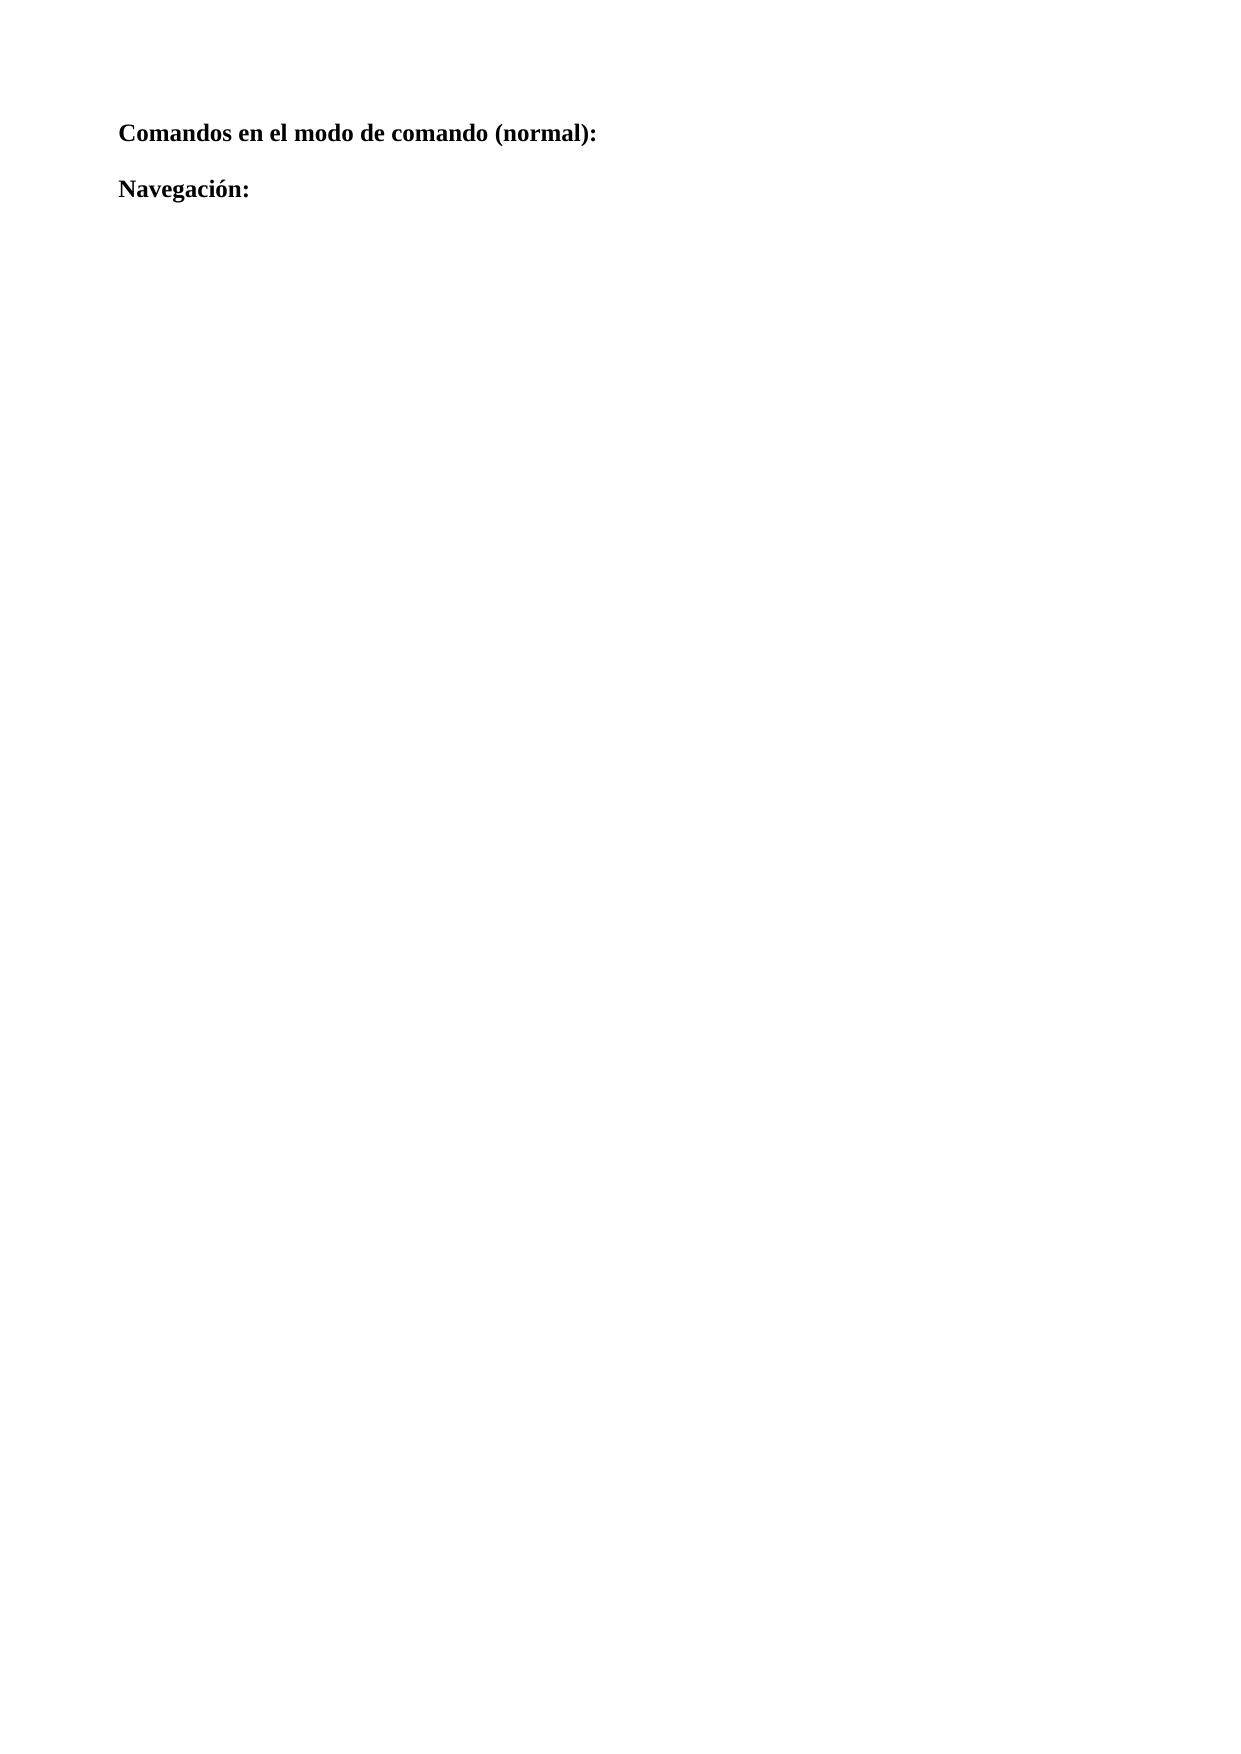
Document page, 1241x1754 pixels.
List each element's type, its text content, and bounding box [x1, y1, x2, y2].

subtitle Comandos en el modo de comando (normal): [118, 118, 1122, 147]
subtitle Navegación: [118, 174, 1122, 203]
